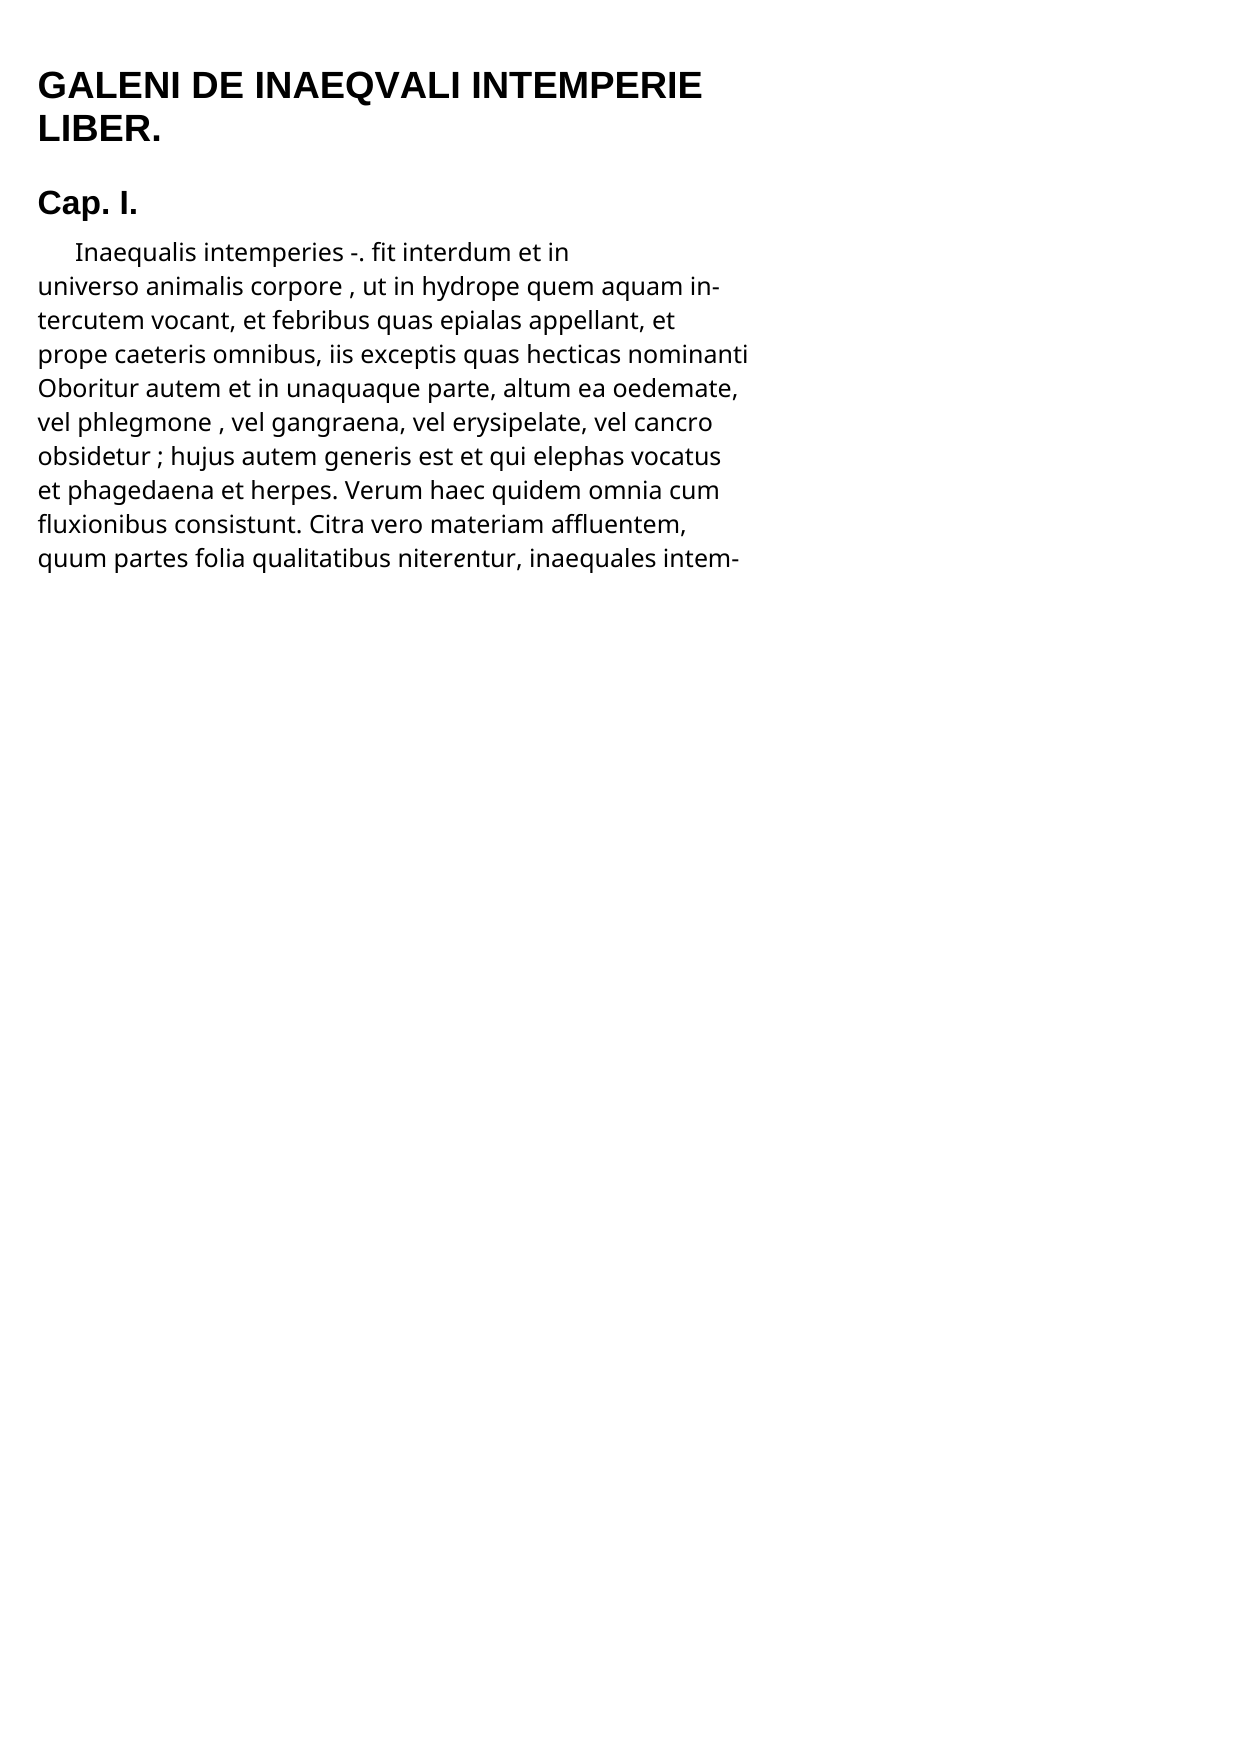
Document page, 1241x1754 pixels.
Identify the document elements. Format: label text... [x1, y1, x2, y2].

text Inaequalis intemperies -. fit interdum et in universo animalis corpore , ut in hydrope quem aquam in- tercutem vocant, et febribus quas epialas appellant, et prope caeteris omnibus, iis exceptis quas hecticas nominanti Oboritur autem et in unaquaque parte, altum ea oedemate, vel phlegmone , vel gangraena, vel erysipelate, vel cancro obsidetur ; hujus autem generis est et qui elephas vocatus et phagedaena et herpes. Verum haec quidem omnia cum fluxionibus consistunt. Citra vero materiam affluentem, quum partes folia qualitatibus niterentur, inaequales intem- [37, 234, 1203, 575]
subtitle Cap. I. [37, 183, 1203, 222]
subtitle GALENI DE INAEQVALI INTEMPERIE LIBER. [37, 62, 1203, 150]
